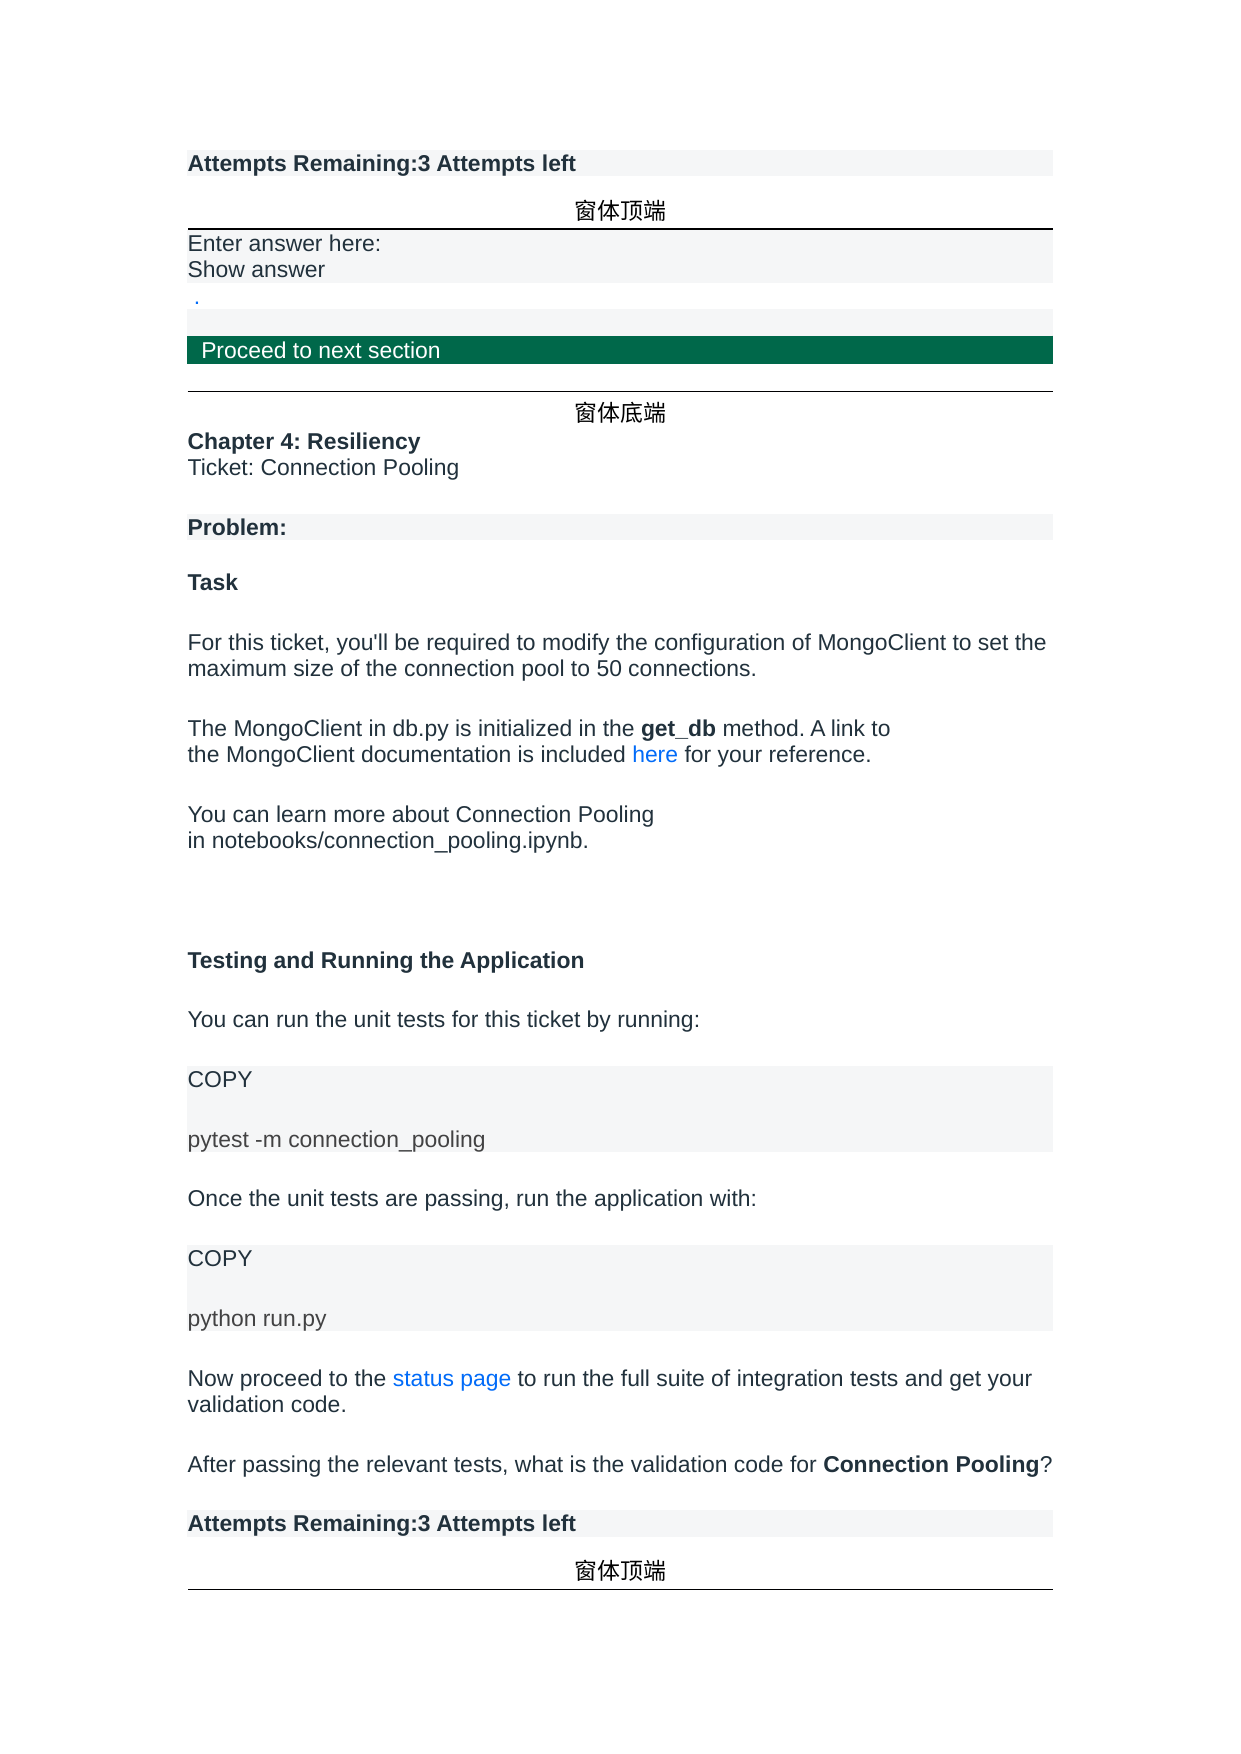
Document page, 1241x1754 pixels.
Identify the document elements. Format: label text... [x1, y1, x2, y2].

text The MongoClient in db.py is initialized in the get_db method. A link to the MongoClient documentation is included here for your reference. [187, 715, 1053, 768]
text Attempts Remaining:3 Attempts left [187, 1510, 1053, 1537]
text . [187, 283, 1053, 309]
text 窗体顶端 [187, 1553, 1053, 1590]
text Task [187, 569, 1053, 596]
text 窗体顶端 [187, 193, 1053, 230]
text pytest -m connection_pooling [187, 1126, 1053, 1152]
text Attempts Remaining:3 Attempts left [187, 150, 1053, 176]
text After passing the relevant tests, what is the validation code for Connection Pooling? [187, 1451, 1053, 1477]
text Testing and Running the Application [187, 947, 1053, 973]
subtitle Ticket: Connection Pooling [187, 454, 1053, 480]
text COPY [187, 1066, 1053, 1092]
text Now proceed to the status page to run the full suite of integration tests and get your validation code. [187, 1364, 1053, 1417]
text You can learn more about Connection Pooling in notebooks/connection_pooling.ipynb. [187, 801, 1053, 854]
text Show answer [187, 256, 1053, 283]
text Once the unit tests are passing, run the application with: [187, 1185, 1053, 1212]
text You can run the unit tests for this ticket by running: [187, 1006, 1053, 1033]
text 窗体底端 [187, 392, 1053, 428]
text Chapter 4: Resiliency [187, 428, 1053, 454]
text python run.py [187, 1305, 1053, 1331]
text For this ticket, you'll be required to modify the configuration of MongoClient to set the maximum size of the connection pool to 50 connections. [187, 629, 1053, 682]
text Problem: [187, 514, 1053, 540]
text COPY [187, 1245, 1053, 1271]
text Enter answer here: [187, 230, 1053, 256]
text Proceed to next section [189, 337, 1052, 363]
